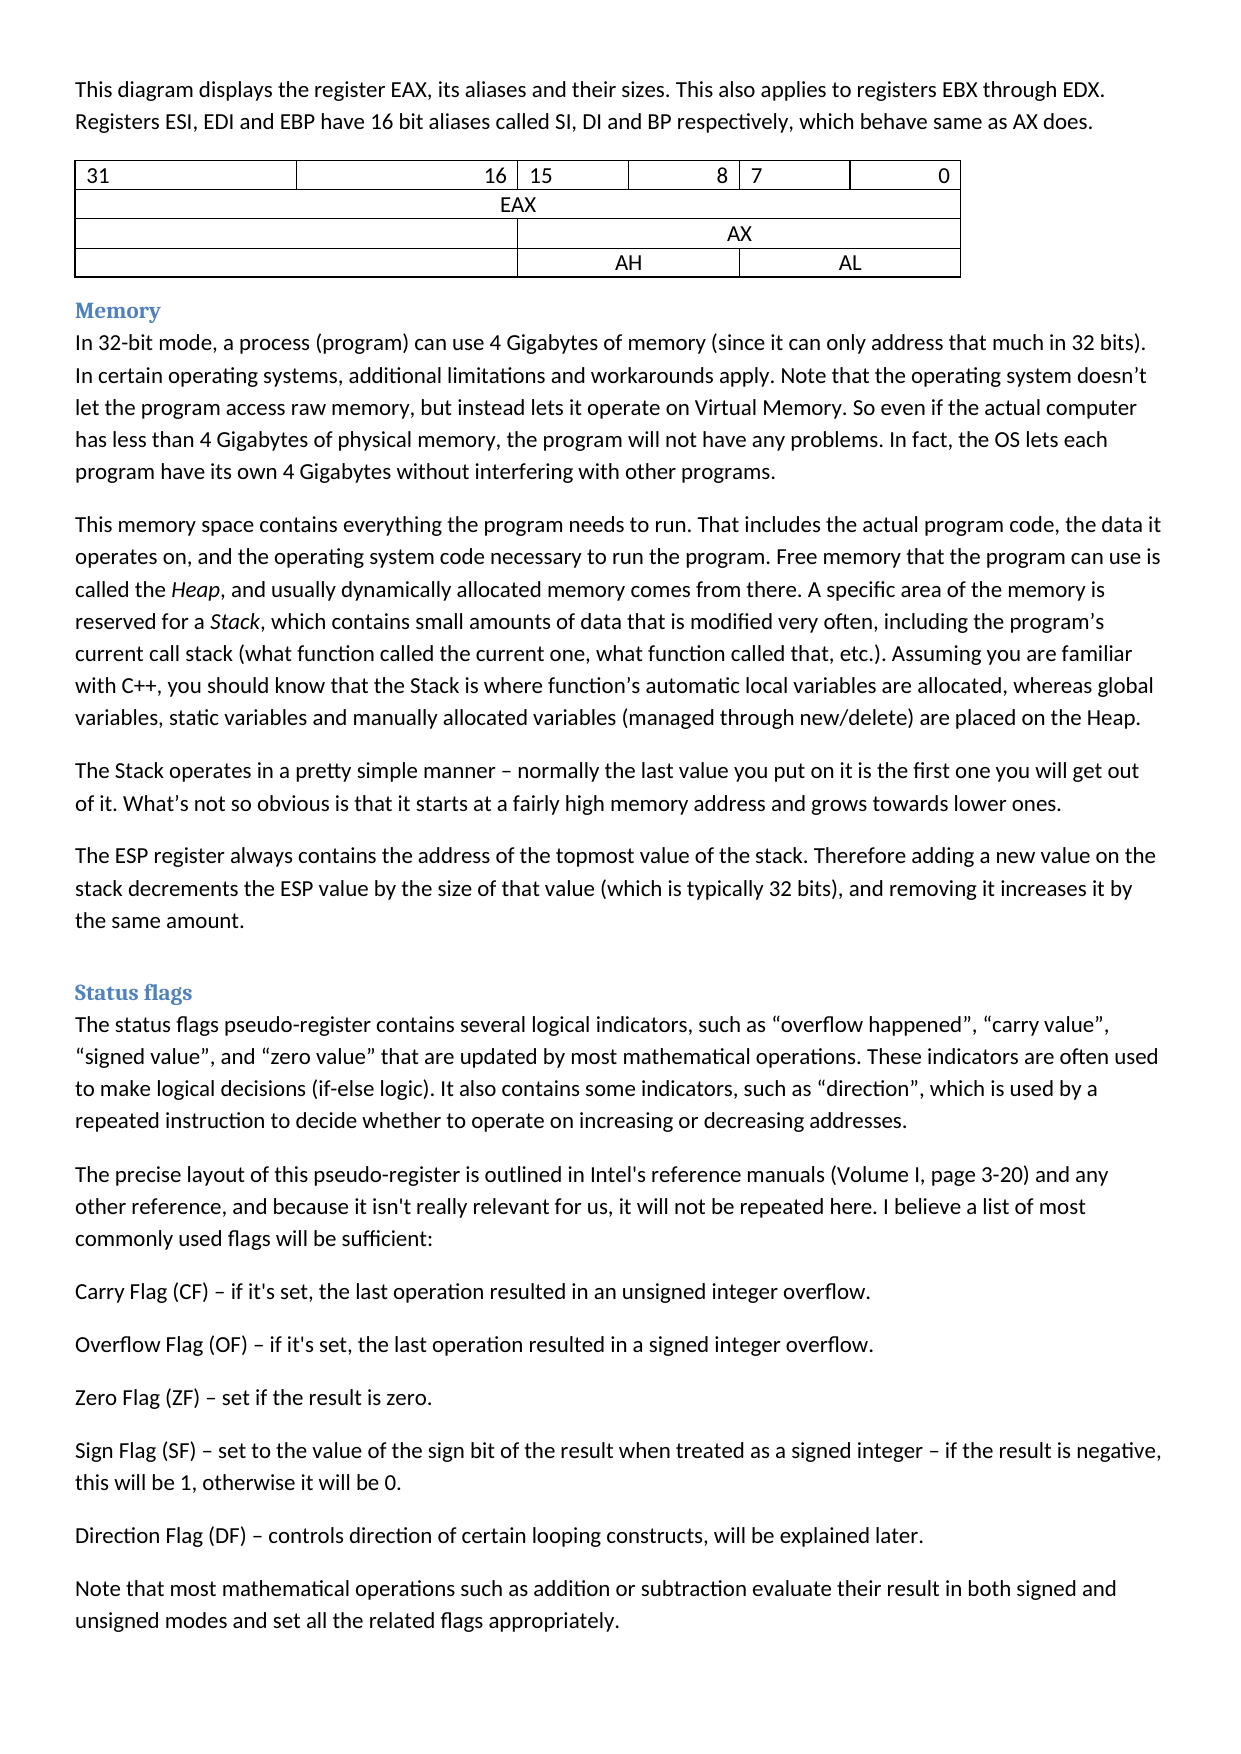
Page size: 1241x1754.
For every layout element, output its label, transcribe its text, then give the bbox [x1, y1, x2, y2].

text This diagram displays the register EAX, its aliases and their sizes. This also applies to registers EBX through EDX. Registers ESI, EDI and EBP have 16 bit aliases called SI, DI and BP respectively, which behave same as AX does. [75, 75, 1165, 135]
subtitle Status flags [75, 980, 1165, 1006]
text Sign Flag (SF) – set to the value of the sign bit of the result when treated as a signed integer – if the result is negative, this will be 1, otherwise it will be 0. [75, 1436, 1165, 1496]
text This memory space contains everything the program needs to run. That includes the actual program code, the data it operates on, and the operating system code necessary to run the program. Free memory that the program can use is called the Heap, and usually dynamically allocated memory comes from there. A specific area of the memory is reserved for a Stack, which contains small amounts of data that is modified very often, including the program’s current call stack (what function called the current one, what function called that, etc.). Assuming you are familiar with C++, you should know that the Stack is where function’s automatic local variables are allocated, whereas global variables, static variables and manually allocated variables (managed through new/delete) are placed on the Heap. [75, 510, 1165, 731]
text The precise layout of this pseudo-register is outlined in Intel's reference manuals (Volume I, page 3-20) and any other reference, and because it isn't really relevant for us, it will not be repeated here. I believe a list of most commonly used flags will be sufficient: [75, 1160, 1165, 1252]
table_cell [76, 219, 517, 247]
text In 32-bit mode, a process (program) can use 4 Gigabytes of memory (since it can only address that much in 32 bits). In certain operating systems, additional limitations and workarounds apply. Note that the operating system doesn’t let the program access raw memory, but instead lets it operate on Virtual Memory. So even if the actual computer has less than 4 Gigabytes of physical memory, the program will not have any problems. In fact, the OS lets each program have its own 4 Gigabytes without interfering with other programs. [75, 328, 1165, 485]
table_header 8 [629, 161, 739, 189]
table_cell AL [740, 249, 960, 276]
table_header 16 [297, 161, 517, 189]
text Carry Flag (CF) – if it's set, the last operation resulted in an unsigned integer overflow. [75, 1277, 1165, 1305]
table_cell AX [518, 219, 960, 247]
text The Stack operates in a pretty simple manner – normally the last value you put on it is the first one you will get out of it. What’s not so obvious is that it starts at a fairly high memory address and grows towards lower ones. [75, 756, 1165, 817]
text The status flags pseudo-register contains several logical indicators, such as “overflow happened”, “carry value”, “signed value”, and “zero value” that are updated by most mathematical operations. These indicators are often used to make logical decisions (if-else logic). It also contains some indicators, such as “direction”, which is used by a repeated instruction to decide whether to operate on increasing or decreasing addresses. [75, 1010, 1165, 1135]
text Zero Flag (ZF) – set if the result is zero. [75, 1383, 1165, 1411]
table_cell AH [518, 249, 739, 276]
table_cell [76, 249, 517, 276]
text The ESP register always contains the address of the topmost value of the stack. Therefore adding a new value on the stack decrements the ESP value by the size of that value (which is typically 32 bits), and removing it increases it by the same amount. [75, 842, 1165, 934]
subtitle Memory [75, 298, 1165, 325]
table_header 15 [518, 161, 628, 189]
text Overflow Flag (OF) – if it's set, the last operation resulted in a signed integer overflow. [75, 1330, 1165, 1358]
text Direction Flag (DF) – controls direction of certain looping constructs, will be explained later. [75, 1521, 1165, 1549]
table_cell EAX [76, 190, 960, 218]
table_header 7 [740, 161, 849, 189]
text Note that most mathematical operations such as addition or subtraction evaluate their result in both signed and unsigned modes and set all the related flags appropriately. [75, 1574, 1165, 1634]
table_header 31 [76, 161, 296, 189]
table_header 0 [851, 161, 960, 189]
